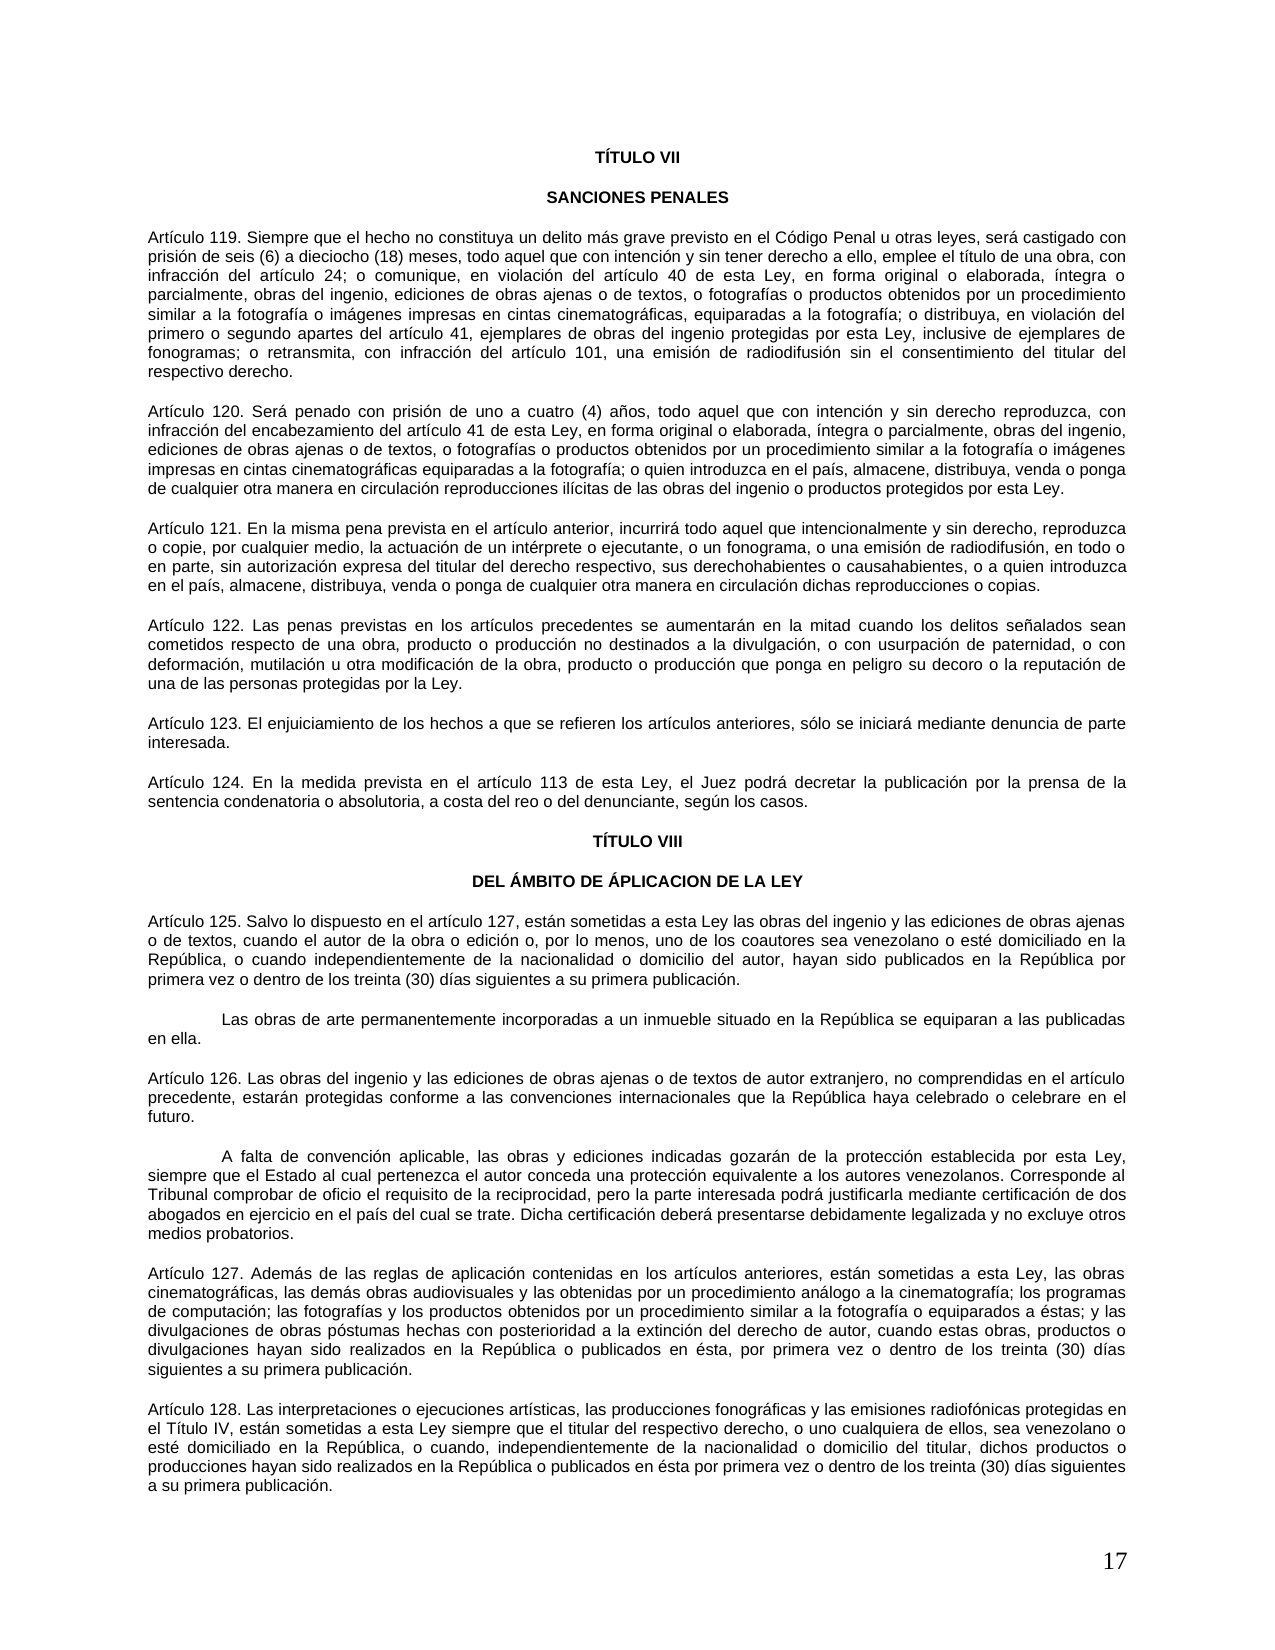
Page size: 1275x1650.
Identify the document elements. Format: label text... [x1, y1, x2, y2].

text TÍTULO VIII [148, 832, 1127, 851]
text Las obras de arte permanentemente incorporadas a un inmueble situado en la República se equiparan a las publicadas en ella. [148, 1009, 1127, 1048]
text Artículo 128. Las interpretaciones o ejecuciones artísticas, las producciones fonográficas y las emisiones radiofónicas protegidas en el Título IV, están sometidas a esta Ley siempre que el titular del respectivo derecho, o uno cualquiera de ellos, sea venezolano o esté domiciliado en la República, o cuando, independientemente de la nacionalidad o domicilio del titular, dichos productos o producciones hayan sido realizados en la República o publicados en ésta por primera vez o dentro de los treinta (30) días siguientes a su primera publicación. [148, 1399, 1127, 1495]
text Artículo 119. Siempre que el hecho no constituya un delito más grave previsto en el Código Penal u otras leyes, será castigado con prisión de seis (6) a dieciocho (18) meses, todo aquel que con intención y sin tener derecho a ello, emplee el título de una obra, con infracción del artículo 24; o comunique, en violación del artículo 40 de esta Ley, en forma original o elaborada, íntegra o parcialmente, obras del ingenio, ediciones de obras ajenas o de textos, o fotografías o productos obtenidos por un procedimiento similar a la fotografía o imágenes impresas en cintas cinematográficas, equiparadas a la fotografía; o distribuya, en violación del primero o segundo apartes del artículo 41, ejemplares de obras del ingenio protegidas por esta Ley, inclusive de ejemplares de fonogramas; o retransmita, con infracción del artículo 101, una emisión de radiodifusión sin el consentimiento del titular del respectivo derecho. [148, 228, 1127, 381]
text DEL ÁMBITO DE ÁPLICACION DE LA LEY [148, 872, 1127, 891]
text Artículo 126. Las obras del ingenio y las ediciones de obras ajenas o de textos de autor extranjero, no comprendidas en el artículo precedente, estarán protegidas conforme a las convenciones internacionales que la República haya celebrado o celebrare en el futuro. [148, 1068, 1127, 1126]
text TÍTULO VII [148, 148, 1127, 167]
text Artículo 125. Salvo lo dispuesto en el artículo 127, están sometidas a esta Ley las obras del ingenio y las ediciones de obras ajenas o de textos, cuando el autor de la obra o edición o, por lo menos, uno de los coautores sea venezolano o esté domiciliado en la República, o cuando independientemente de la nacionalidad o domicilio del autor, hayan sido publicados en la República por primera vez o dentro de los treinta (30) días siguientes a su primera publicación. [148, 912, 1127, 988]
text Artículo 123. El enjuiciamiento de los hechos a que se refieren los artículos anteriores, sólo se iniciará mediante denuncia de parte interesada. [148, 713, 1127, 752]
text A falta de convención aplicable, las obras y ediciones indicadas gozarán de la protección establecida por esta Ley, siempre que el Estado al cual pertenezca el autor conceda una protección equivalente a los autores venezolanos. Corresponde al Tribunal comprobar de oficio el requisito de la reciprocidad, pero la parte interesada podrá justificarla mediante certificación de dos abogados en ejercicio en el país del cual se trate. Dicha certificación deberá presentarse debidamente legalizada y no excluye otros medios probatorios. [148, 1147, 1127, 1243]
text SANCIONES PENALES [148, 188, 1127, 207]
text Artículo 124. En la medida prevista en el artículo 113 de esta Ley, el Juez podrá decretar la publicación por la prensa de la sentencia condenatoria o absolutoria, a costa del reo o del denunciante, según los casos. [148, 773, 1127, 811]
text Artículo 127. Además de las reglas de aplicación contenidas en los artículos anteriores, están sometidas a esta Ley, las obras cinematográficas, las demás obras audiovisuales y las obtenidas por un procedimiento análogo a la cinematografía; los programas de computación; las fotografías y los productos obtenidos por un procedimiento similar a la fotografía o equiparados a éstas; y las divulgaciones de obras póstumas hechas con posterioridad a la extinción del derecho de autor, cuando estas obras, productos o divulgaciones hayan sido realizados en la República o publicados en ésta, por primera vez o dentro de los treinta (30) días siguientes a su primera publicación. [148, 1263, 1127, 1378]
text Artículo 120. Será penado con prisión de uno a cuatro (4) años, todo aquel que con intención y sin derecho reproduzca, con infracción del encabezamiento del artículo 41 de esta Ley, en forma original o elaborada, íntegra o parcialmente, obras del ingenio, ediciones de obras ajenas o de textos, o fotografías o productos obtenidos por un procedimiento similar a la fotografía o imágenes impresas en cintas cinematográficas equiparadas a la fotografía; o quien introduzca en el país, almacene, distribuya, venda o ponga de cualquier otra manera en circulación reproducciones ilícitas de las obras del ingenio o productos protegidos por esta Ley. [148, 402, 1127, 498]
text Artículo 121. En la misma pena prevista en el artículo anterior, incurrirá todo aquel que intencionalmente y sin derecho, reproduzca o copie, por cualquier medio, la actuación de un intérprete o ejecutante, o un fonograma, o una emisión de radiodifusión, en todo o en parte, sin autorización expresa del titular del derecho respectivo, sus derechohabientes o causahabientes, o a quien introduzca en el país, almacene, distribuya, venda o ponga de cualquier otra manera en circulación dichas reproducciones o copias. [148, 518, 1127, 595]
text Artículo 122. Las penas previstas en los artículos precedentes se aumentarán en la mitad cuando los delitos señalados sean cometidos respecto de una obra, producto o producción no destinados a la divulgación, o con usurpación de paternidad, o con deformación, mutilación u otra modificación de la obra, producto o producción que ponga en peligro su decoro o la reputación de una de las personas protegidas por la Ley. [148, 616, 1127, 693]
